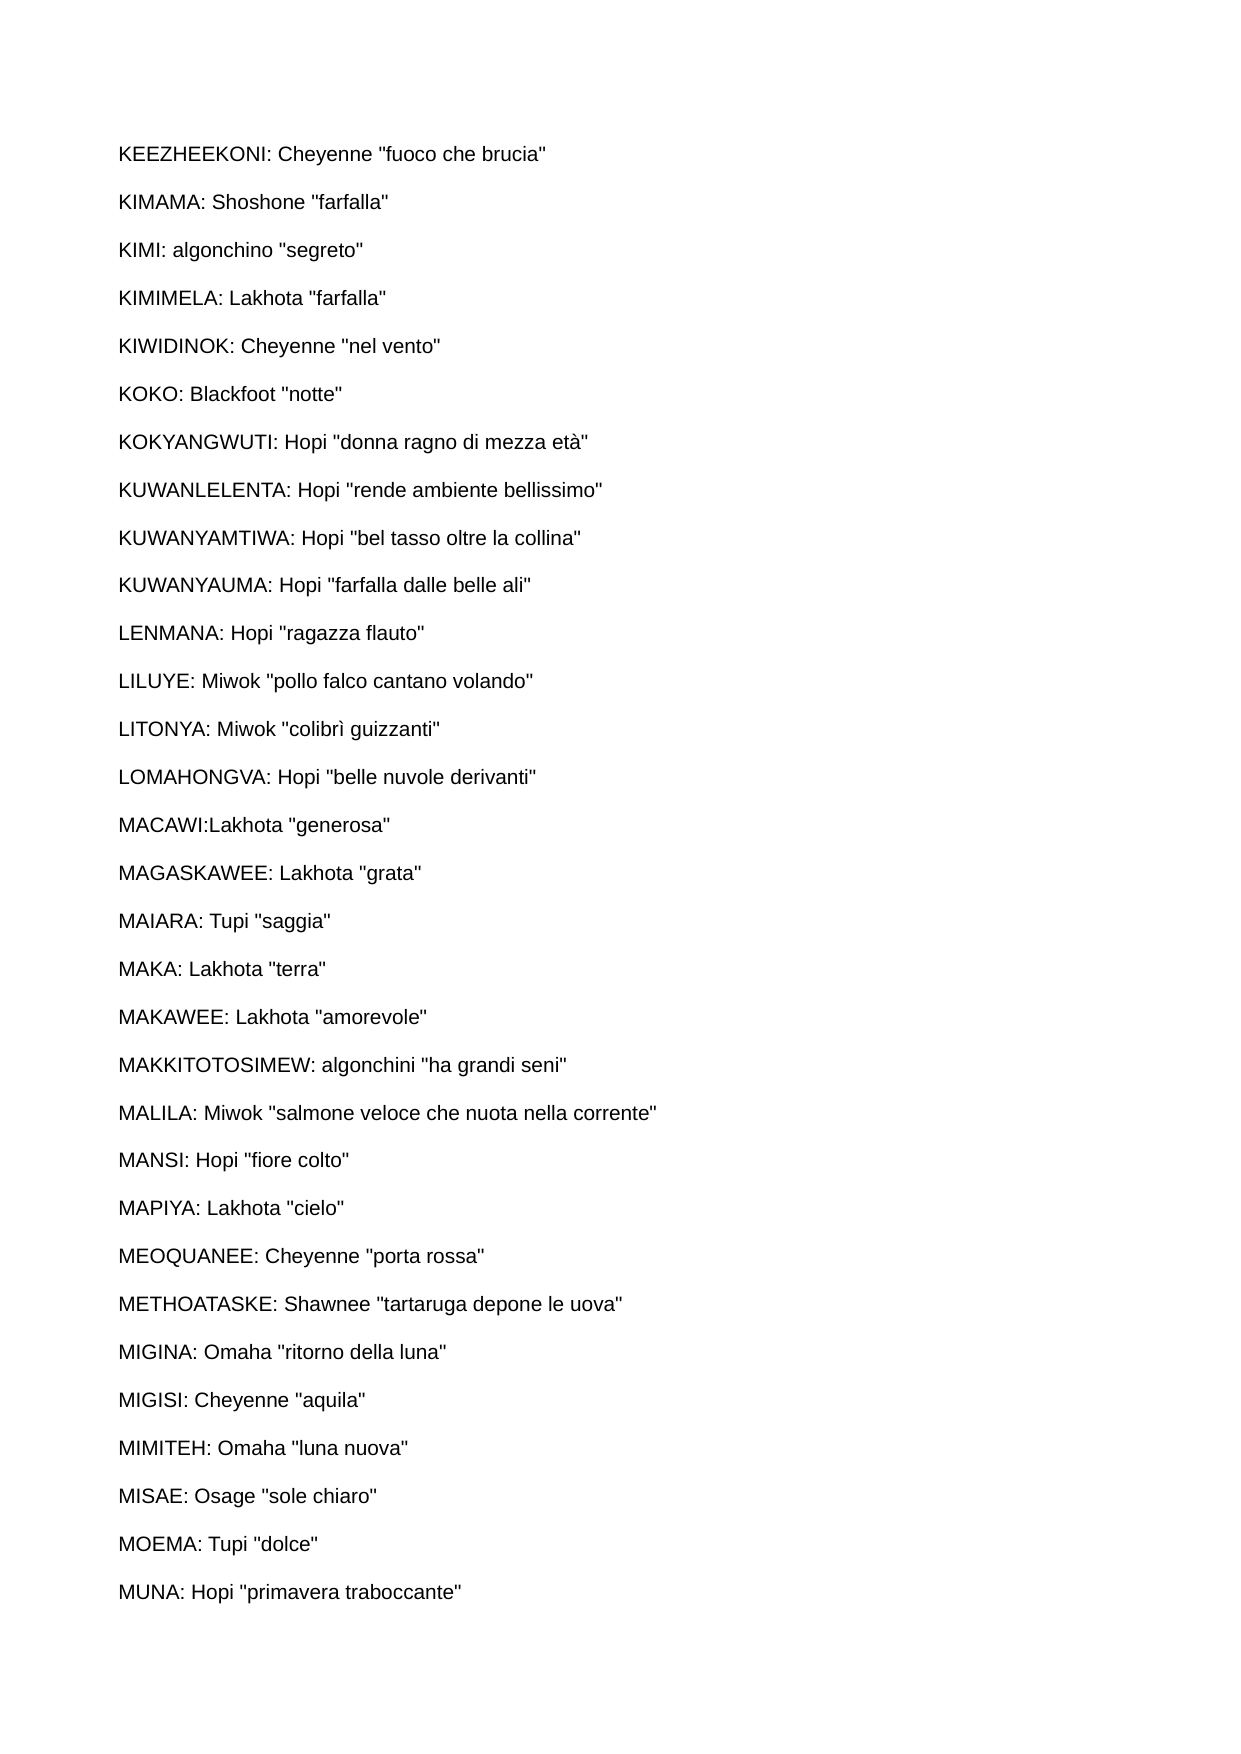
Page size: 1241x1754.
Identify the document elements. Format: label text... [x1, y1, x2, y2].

text MANSI: Hopi "fiore colto" [118, 1148, 1122, 1172]
text KIMI: algonchino "segreto" [118, 238, 1122, 262]
text MAPIYA: Lakhota "cielo" [118, 1196, 1122, 1220]
text MUNA: Hopi "primavera traboccante" [118, 1579, 1122, 1603]
text MIMITEH: Omaha "luna nuova" [118, 1436, 1122, 1460]
text KUWANYAUMA: Hopi "farfalla dalle belle ali" [118, 573, 1122, 597]
text MAKA: Lakhota "terra" [118, 957, 1122, 981]
text MIGISI: Cheyenne "aquila" [118, 1388, 1122, 1412]
text METHOATASKE: Shawnee "tartaruga depone le uova" [118, 1292, 1122, 1316]
text KOKYANGWUTI: Hopi "donna ragno di mezza età" [118, 429, 1122, 453]
text LILUYE: Miwok "pollo falco cantano volando" [118, 669, 1122, 693]
text MAIARA: Tupi "saggia" [118, 909, 1122, 933]
text MAKAWEE: Lakhota "amorevole" [118, 1004, 1122, 1028]
text MAKKITOTOSIMEW: algonchini "ha grandi seni" [118, 1052, 1122, 1076]
text MOEMA: Tupi "dolce" [118, 1532, 1122, 1556]
text KEEZHEEKONI: Cheyenne "fuoco che brucia" [118, 142, 1122, 166]
text MISAE: Osage "sole chiaro" [118, 1484, 1122, 1508]
text KOKO: Blackfoot "notte" [118, 382, 1122, 406]
text KUWANYAMTIWA: Hopi "bel tasso oltre la collina" [118, 525, 1122, 549]
text MEOQUANEE: Cheyenne "porta rossa" [118, 1244, 1122, 1268]
text KUWANLELENTA: Hopi "rende ambiente bellissimo" [118, 477, 1122, 501]
text LOMAHONGVA: Hopi "belle nuvole derivanti" [118, 765, 1122, 789]
text MIGINA: Omaha "ritorno della luna" [118, 1340, 1122, 1364]
text KIWIDINOK: Cheyenne "nel vento" [118, 334, 1122, 358]
text MACAWI:Lakhota "generosa" [118, 813, 1122, 837]
text LITONYA: Miwok "colibrì guizzanti" [118, 717, 1122, 741]
text KIMAMA: Shoshone "farfalla" [118, 190, 1122, 214]
text KIMIMELA: Lakhota "farfalla" [118, 286, 1122, 310]
text MALILA: Miwok "salmone veloce che nuota nella corrente" [118, 1100, 1122, 1124]
text LENMANA: Hopi "ragazza flauto" [118, 621, 1122, 645]
text MAGASKAWEE: Lakhota "grata" [118, 861, 1122, 885]
